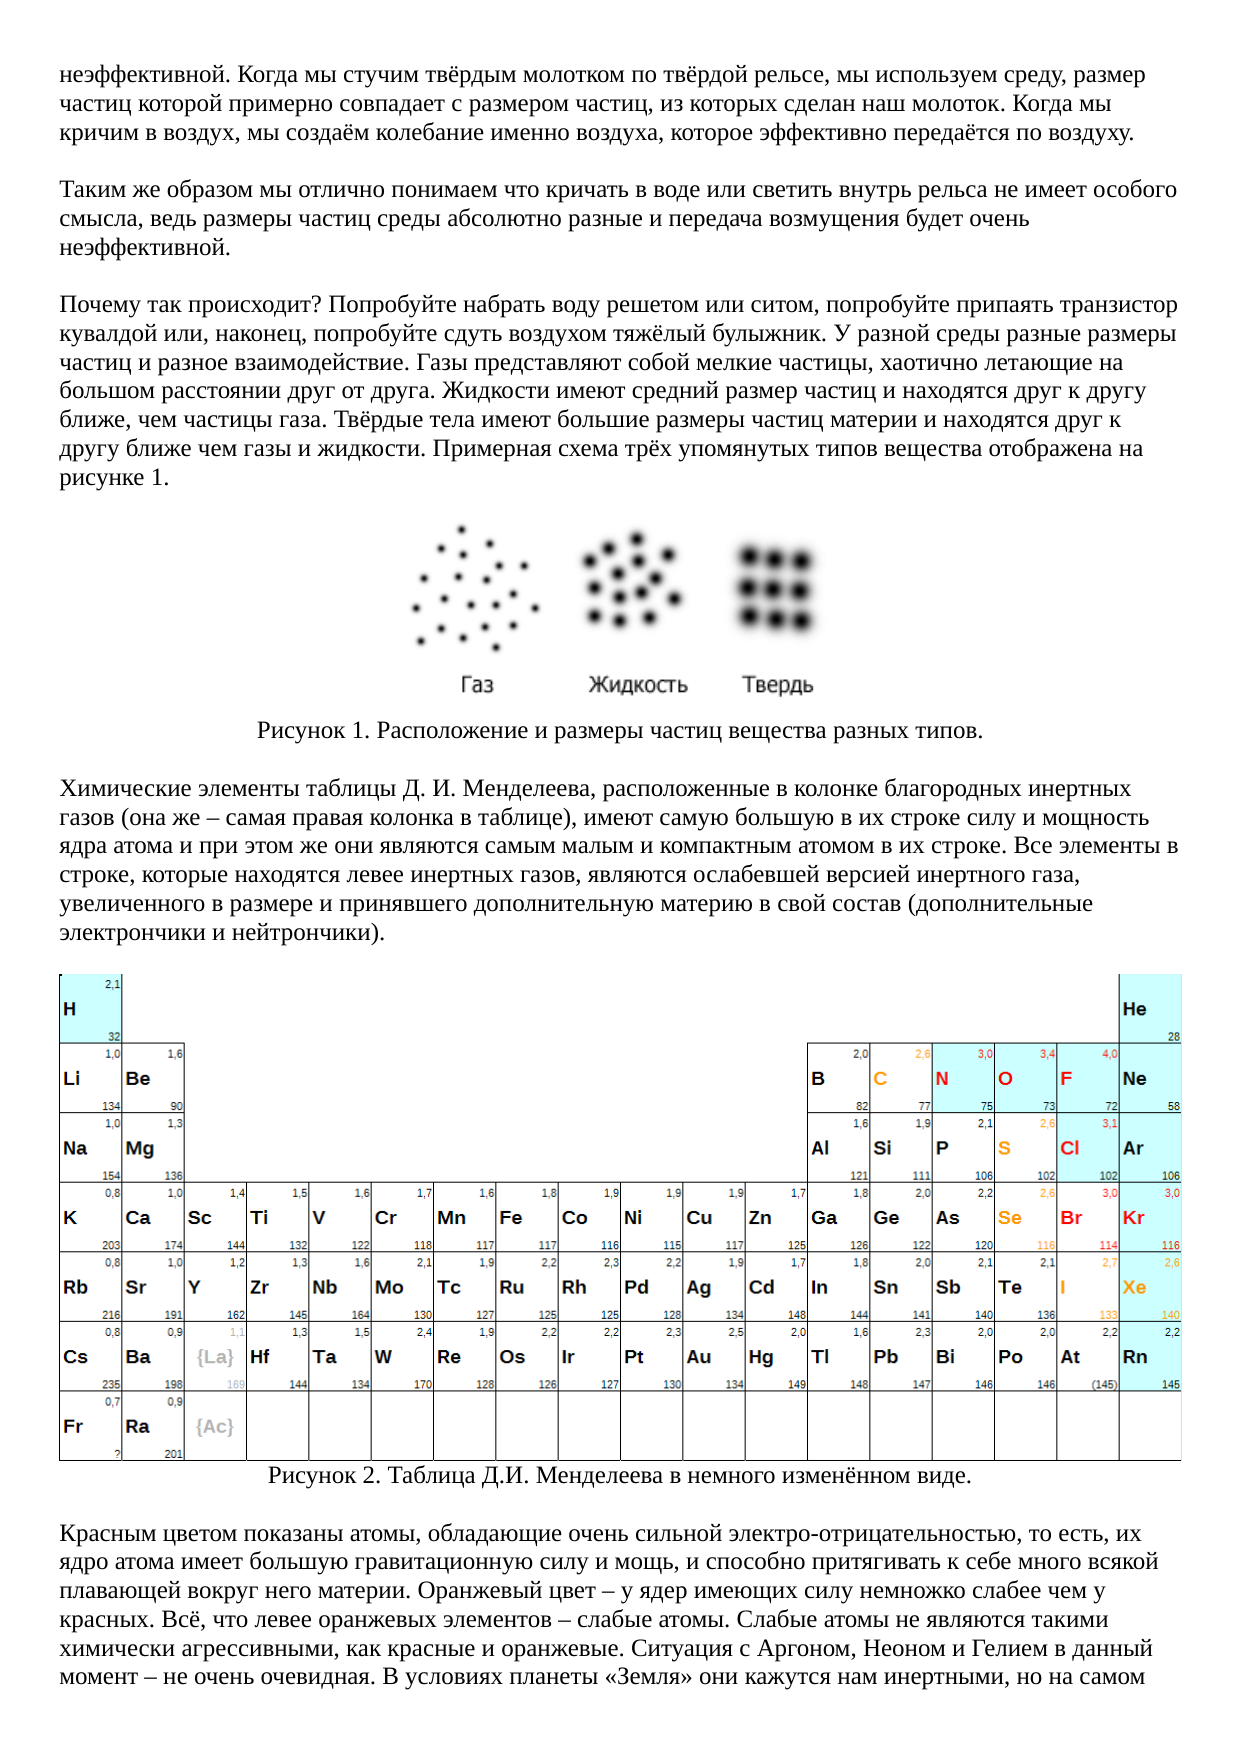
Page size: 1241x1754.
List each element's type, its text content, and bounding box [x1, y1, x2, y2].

text Таким же образом мы отлично понимаем что кричать в воде или светить внутрь рельса не имеет особого смысла, ведь размеры частиц среды абсолютно разные и передача возмущения будет очень неэффективной. [59, 174, 1181, 260]
picture [397, 490, 843, 716]
picture [59, 974, 1182, 1461]
text Рисунок 2. Таблица Д.И. Менделеева в немного изменённом виде. [59, 1461, 1181, 1489]
text Химические элементы таблицы Д. И. Менделеева, расположенные в колонке благородных инертных газов (она же – самая правая колонка в таблице), имеют самую большую в их строке силу и мощность ядра атома и при этом же они являются самым малым и компактным атомом в их строке. Все элементы в строке, которые находятся левее инертных газов, являются ослабевшей версией инертного газа, увеличенного в размере и принявшего дополнительную материю в свой состав (дополнительные электрончики и нейтрончики). [59, 773, 1181, 945]
text Рисунок 1. Расположение и размеры частиц вещества разных типов. [59, 715, 1181, 744]
text Почему так происходит? Попробуйте набрать воду решетом или ситом, попробуйте припаять транзистор кувалдой или, наконец, попробуйте сдуть воздухом тяжёлый булыжник. У разной среды разные размеры частиц и разное взаимодействие. Газы представляют собой мелкие частицы, хаотично летающие на большом расстоянии друг от друга. Жидкости имеют средний размер частиц и находятся друг к другу ближе, чем частицы газа. Твёрдые тела имеют большие размеры частиц материи и находятся друг к другу ближе чем газы и жидкости. Примерная схема трёх упомянутых типов вещества отображена на рисунке 1. [59, 289, 1181, 490]
text неэффективной. Когда мы стучим твёрдым молотком по твёрдой рельсе, мы используем среду, размер частиц которой примерно совпадает с размером частиц, из которых сделан наш молоток. Когда мы кричим в воздух, мы создаём колебание именно воздуха, которое эффективно передаётся по воздуху. [59, 59, 1181, 145]
text Красным цветом показаны атомы, обладающие очень сильной электро-отрицательностью, то есть, их ядро атома имеет большую гравитационную силу и мощь, и способно притягивать к себе много всякой плавающей вокруг него материи. Оранжевый цвет – у ядер имеющих силу немножко слабее чем у красных. Всё, что левее оранжевых элементов – слабые атомы. Слабые атомы не являются такими химически агрессивными, как красные и оранжевые. Ситуация с Аргоном, Неоном и Гелием в данный момент – не очень очевидная. В условиях планеты «Земля» они кажутся нам инертными, но на самом [59, 1518, 1181, 1690]
